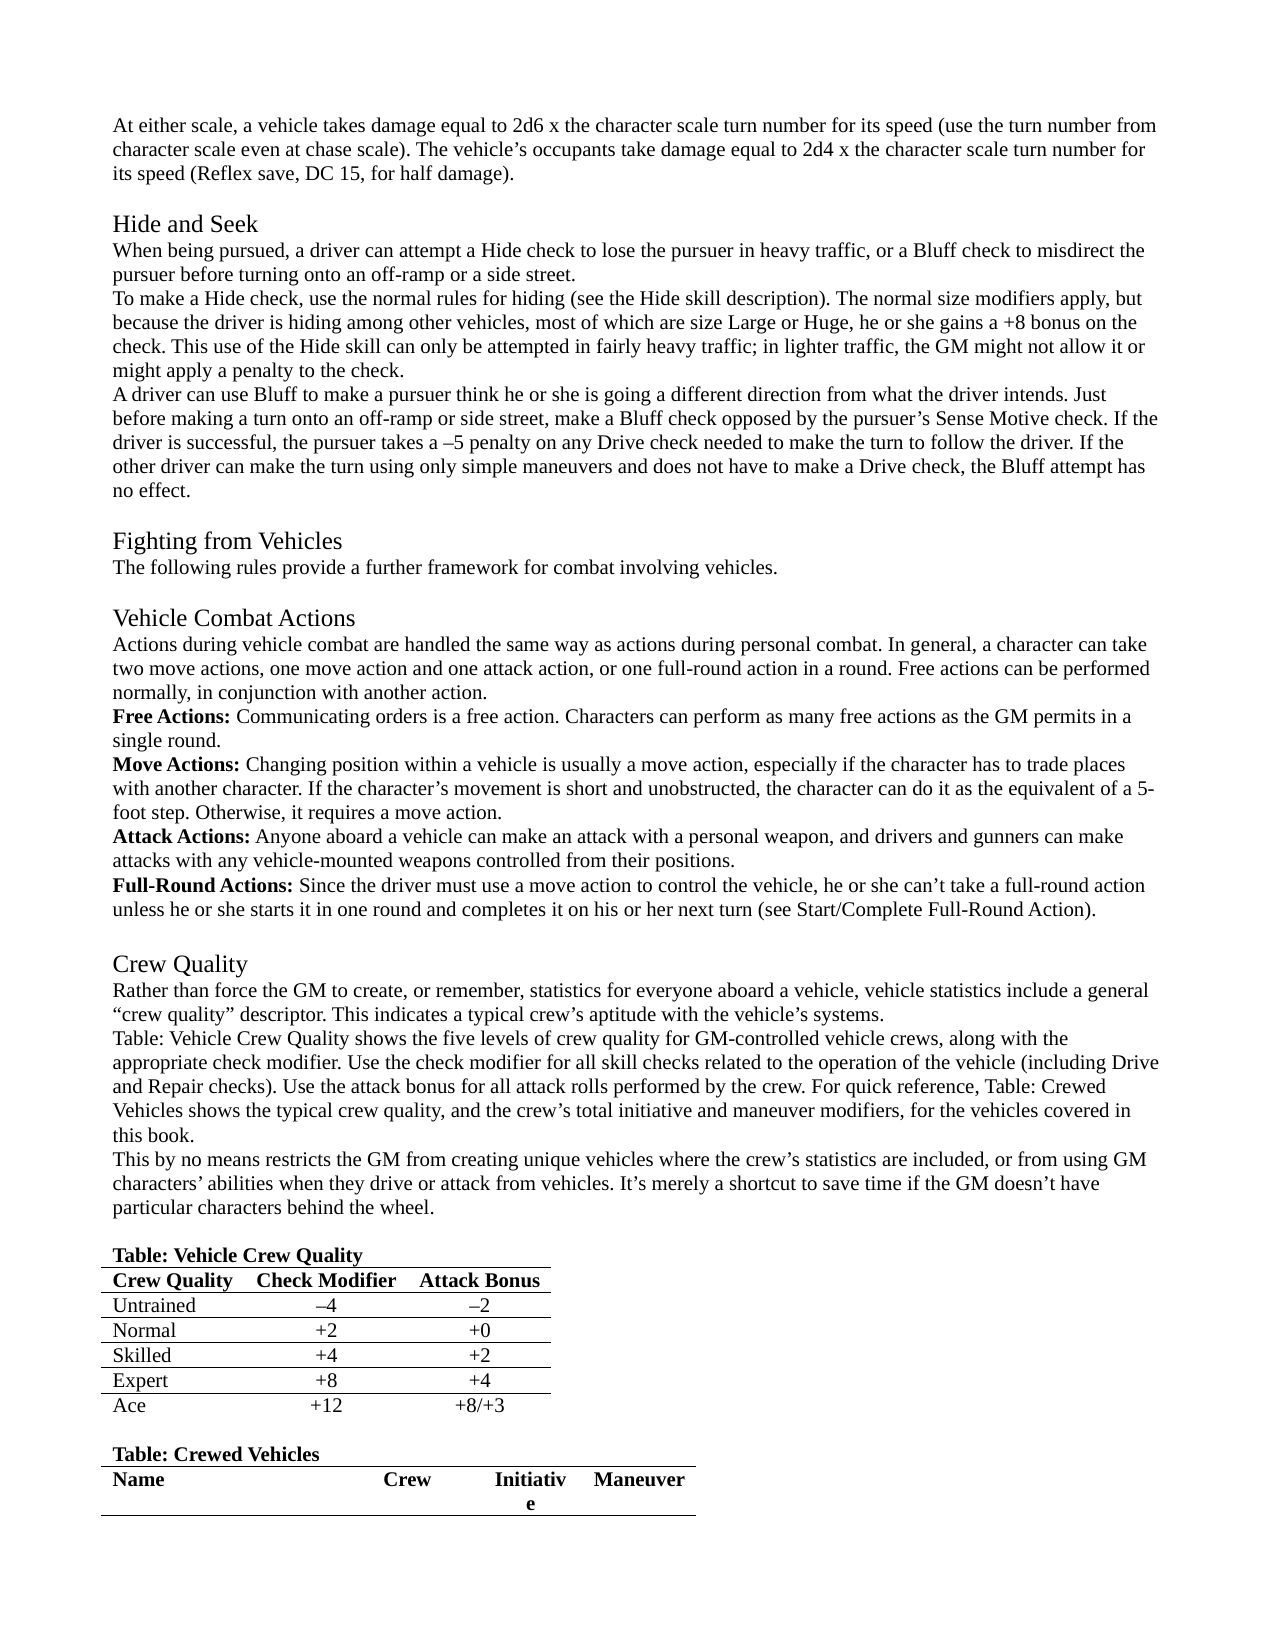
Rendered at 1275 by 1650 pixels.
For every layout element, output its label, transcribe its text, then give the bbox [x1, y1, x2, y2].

text This by no means restricts the GM from creating unique vehicles where the crew’s statistics are included, or from using GM characters’ abilities when they drive or attack from vehicles. It’s merely a shortcut to save time if the GM doesn’t have particular characters behind the wheel. [112, 1147, 1162, 1219]
text Move Actions: Changing position within a vehicle is usually a move action, especially if the character has to trade places with another character. If the character’s movement is short and unobstructed, the character can do it as the equivalent of a 5-foot step. Otherwise, it requires a move action. [112, 752, 1162, 824]
table_cell +8 [245, 1368, 408, 1392]
table_cell Skilled [101, 1343, 245, 1367]
table_cell Crew [336, 1467, 479, 1515]
text A driver can use Bluff to make a pursuer think he or she is going a different direction from what the driver intends. Just before making a turn onto an off-ramp or side street, make a Bluff check opposed by the pursuer’s Sense Motive check. If the driver is successful, the pursuer takes a –5 penalty on any Drive check needed to make the turn to follow the driver. If the other driver can make the turn using only simple maneuvers and does not have to make a Drive check, the Bluff attempt has no effect. [112, 382, 1162, 502]
table_cell Ace [101, 1394, 245, 1417]
text Table: Vehicle Crew Quality shows the five levels of crew quality for GM-controlled vehicle crews, along with the appropriate check modifier. Use the check modifier for all skill checks related to the operation of the vehicle (including Drive and Repair checks). Use the attack bonus for all attack rolls performed by the crew. For quick reference, Table: Crewed Vehicles shows the typical crew quality, and the crew’s total initiative and maneuver modifiers, for the vehicles covered in this book. [112, 1026, 1162, 1147]
text Full-Round Actions: Since the driver must use a move action to control the vehicle, he or she can’t take a full-round action unless he or she starts it in one round and completes it on his or her next turn (see Start/Complete Full-Round Action). [112, 872, 1162, 921]
table_cell Maneuver [582, 1467, 696, 1515]
text Vehicle Combat Actions [112, 603, 1162, 632]
table_cell +2 [408, 1343, 551, 1367]
table_cell +4 [245, 1343, 408, 1367]
table_cell +2 [245, 1318, 408, 1342]
table_cell Initiative [479, 1467, 582, 1515]
table_header Table: Vehicle Crew Quality [101, 1243, 551, 1267]
table_cell +0 [408, 1318, 551, 1342]
table_cell Crew Quality [101, 1268, 245, 1292]
text Attack Actions: Anyone aboard a vehicle can make an attack with a personal weapon, and drivers and gunners can make attacks with any vehicle-mounted weapons controlled from their positions. [112, 824, 1162, 872]
table_cell –4 [245, 1293, 408, 1317]
text Crew Quality [112, 949, 1162, 978]
table_cell Check Modifier [245, 1268, 408, 1292]
table_cell Normal [101, 1318, 245, 1342]
text To make a Hide check, use the normal rules for hiding (see the Hide skill description). The normal size modifiers apply, but because the driver is hiding among other vehicles, most of which are size Large or Huge, he or she gains a +8 bonus on the check. This use of the Hide skill can only be attempted in fairly heavy traffic; in lighter traffic, the GM might not allow it or might apply a penalty to the check. [112, 286, 1162, 382]
text Actions during vehicle combat are handled the same way as actions during personal combat. In general, a character can take two move actions, one move action and one attack action, or one full-round action in a round. Free actions can be performed normally, in conjunction with another action. [112, 632, 1162, 704]
table_cell +4 [408, 1368, 551, 1392]
table_cell –2 [408, 1293, 551, 1317]
table_header Table: Crewed Vehicles [101, 1442, 696, 1466]
text At either scale, a vehicle takes damage equal to 2d6 x the character scale turn number for its speed (use the turn number from character scale even at chase scale). The vehicle’s occupants take damage equal to 2d4 x the character scale turn number for its speed (Reflex save, DC 15, for half damage). [112, 112, 1162, 185]
table_cell Name [101, 1467, 336, 1515]
table_cell Attack Bonus [408, 1268, 551, 1292]
table_cell +8/+3 [408, 1394, 551, 1417]
text Hide and Seek [112, 209, 1162, 237]
text Rather than force the GM to create, or remember, statistics for everyone aboard a vehicle, vehicle statistics include a general “crew quality” descriptor. This indicates a typical crew’s aptitude with the vehicle’s systems. [112, 978, 1162, 1026]
subtitle Fighting from Vehicles [112, 526, 1162, 555]
text The following rules provide a further framework for combat involving vehicles. [112, 555, 1162, 579]
text When being pursued, a driver can attempt a Hide check to lose the pursuer in heavy traffic, or a Bluff check to misdirect the pursuer before turning onto an off-ramp or a side street. [112, 237, 1162, 286]
table_cell +12 [245, 1394, 408, 1417]
table_cell Expert [101, 1368, 245, 1392]
table_cell Untrained [101, 1293, 245, 1317]
text Free Actions: Communicating orders is a free action. Characters can perform as many free actions as the GM permits in a single round. [112, 704, 1162, 752]
